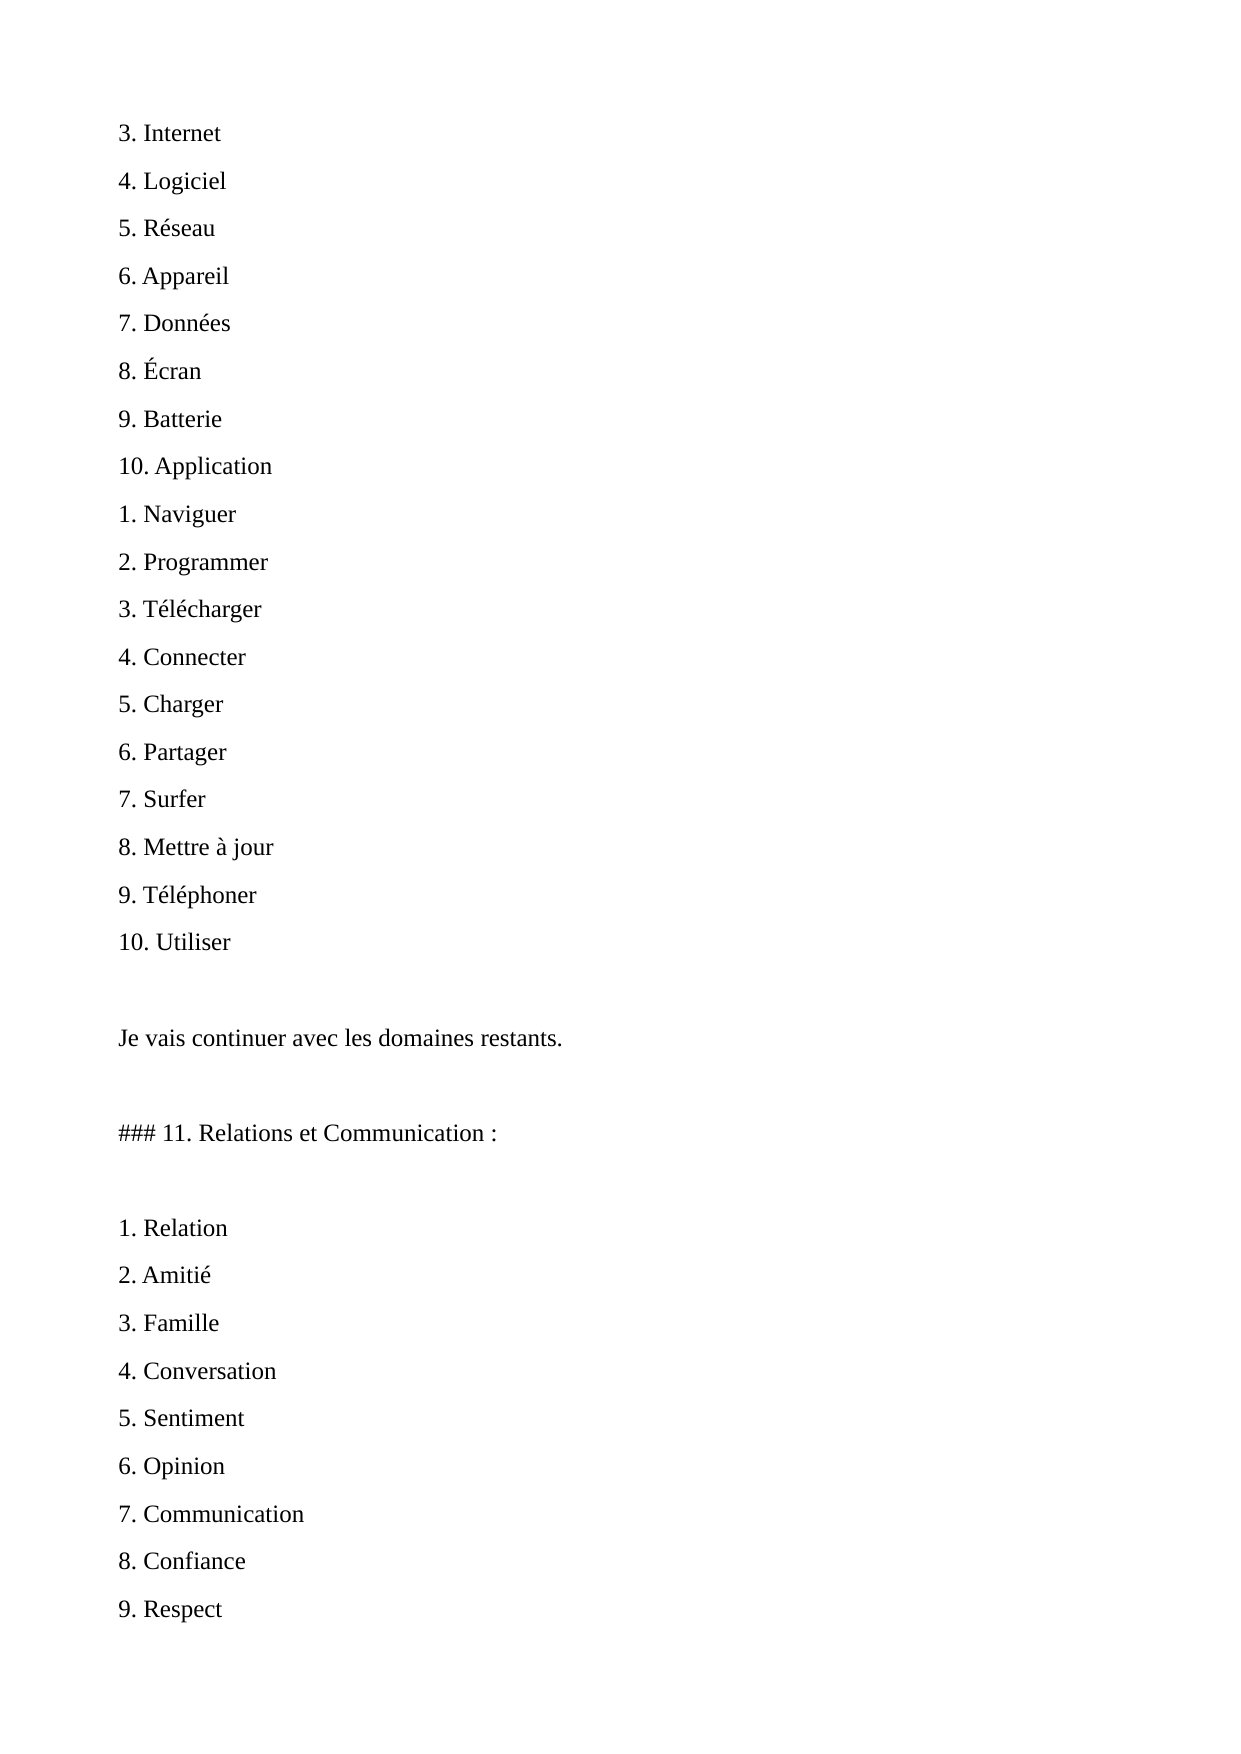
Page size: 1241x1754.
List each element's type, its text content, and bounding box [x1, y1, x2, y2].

text 5. Sentiment [118, 1403, 1122, 1432]
text Je vais continuer avec les domaines restants. [118, 1023, 1122, 1051]
text 3. Internet [118, 118, 1122, 147]
text 1. Relation [118, 1213, 1122, 1242]
text 6. Appareil [118, 261, 1122, 290]
text 4. Connecter [118, 642, 1122, 671]
text 8. Mettre à jour [118, 832, 1122, 861]
text 2. Programmer [118, 547, 1122, 575]
text 1. Naviguer [118, 499, 1122, 528]
text 9. Téléphoner [118, 880, 1122, 908]
text 7. Surfer [118, 784, 1122, 813]
text 5. Réseau [118, 213, 1122, 242]
text 5. Charger [118, 689, 1122, 718]
text 6. Opinion [118, 1451, 1122, 1480]
text 9. Respect [118, 1594, 1122, 1623]
text ### 11. Relations et Communication : [118, 1118, 1122, 1147]
text 2. Amitié [118, 1261, 1122, 1289]
text 10. Utiliser [118, 927, 1122, 956]
text 7. Données [118, 308, 1122, 337]
text 8. Confiance [118, 1546, 1122, 1575]
text 9. Batterie [118, 404, 1122, 432]
text 3. Télécharger [118, 594, 1122, 623]
text 4. Logiciel [118, 166, 1122, 194]
text 4. Conversation [118, 1356, 1122, 1384]
text 6. Partager [118, 737, 1122, 766]
text 10. Application [118, 451, 1122, 480]
text 7. Communication [118, 1499, 1122, 1527]
text 8. Écran [118, 356, 1122, 385]
text 3. Famille [118, 1308, 1122, 1337]
